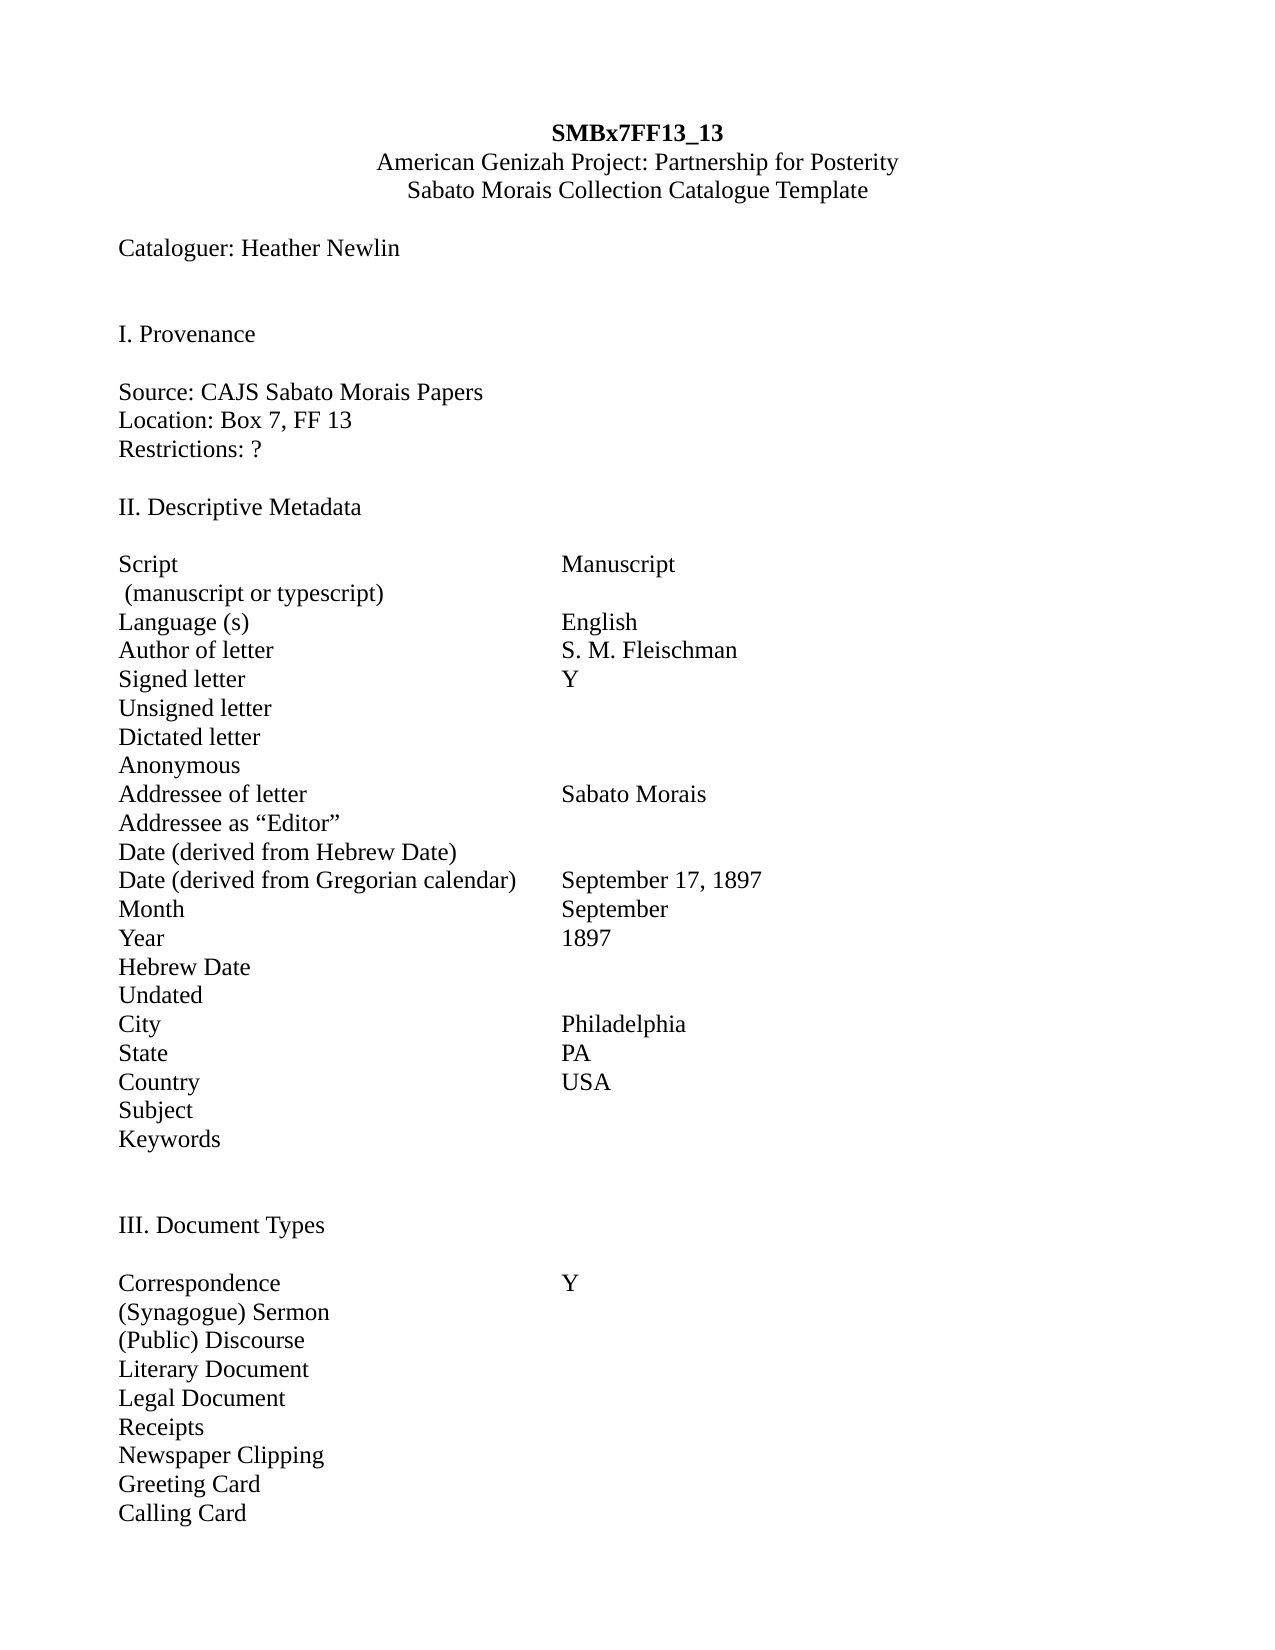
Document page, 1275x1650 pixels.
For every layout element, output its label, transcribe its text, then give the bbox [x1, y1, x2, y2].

text (manuscript or typescript) [118, 578, 1157, 607]
text Signed letter Y [118, 664, 1157, 693]
text Addressee as “Editor” [118, 808, 1157, 837]
text Legal Document [118, 1383, 1157, 1412]
text Literary Document [118, 1354, 1157, 1383]
text Addressee of letter Sabato Morais [118, 779, 1157, 808]
text Anonymous [118, 751, 1157, 779]
text Country USA [118, 1067, 1157, 1096]
text Location: Box 7, FF 13 [118, 406, 1157, 434]
text Dictated letter [118, 722, 1157, 751]
text SMBx7FF13_13 [118, 118, 1157, 147]
text City Philadelphia [118, 1009, 1157, 1038]
text Greeting Card [118, 1469, 1157, 1498]
text American Genizah Project: Partnership for Posterity [118, 147, 1157, 176]
text Month September [118, 894, 1157, 923]
text Subject [118, 1096, 1157, 1124]
text Receipts [118, 1412, 1157, 1441]
text Unsigned letter [118, 693, 1157, 722]
text Undated [118, 981, 1157, 1009]
text Source: CAJS Sabato Morais Papers [118, 377, 1157, 406]
text Cataloguer: Heather Newlin [118, 233, 1157, 262]
text (Synagogue) Sermon [118, 1297, 1157, 1326]
text II. Descriptive Metadata [118, 492, 1157, 521]
text Restrictions: ? [118, 434, 1157, 463]
text Keywords [118, 1124, 1157, 1153]
text Language (s) English [118, 607, 1157, 636]
text (Public) Discourse [118, 1326, 1157, 1354]
text I. Provenance [118, 319, 1157, 348]
text Hebrew Date [118, 952, 1157, 981]
text Date (derived from Gregorian calendar) September 17, 1897 [118, 866, 1157, 894]
text Script Manuscript [118, 549, 1157, 578]
text Author of letter S. M. Fleischman [118, 636, 1157, 664]
text III. Document Types [118, 1211, 1157, 1239]
text Correspondence Y [118, 1268, 1157, 1297]
text Calling Card [118, 1498, 1157, 1527]
text Sabato Morais Collection Catalogue Template [118, 176, 1157, 204]
text Year 1897 [118, 923, 1157, 952]
text Date (derived from Hebrew Date) [118, 837, 1157, 866]
text State PA [118, 1038, 1157, 1067]
text Newspaper Clipping [118, 1441, 1157, 1469]
